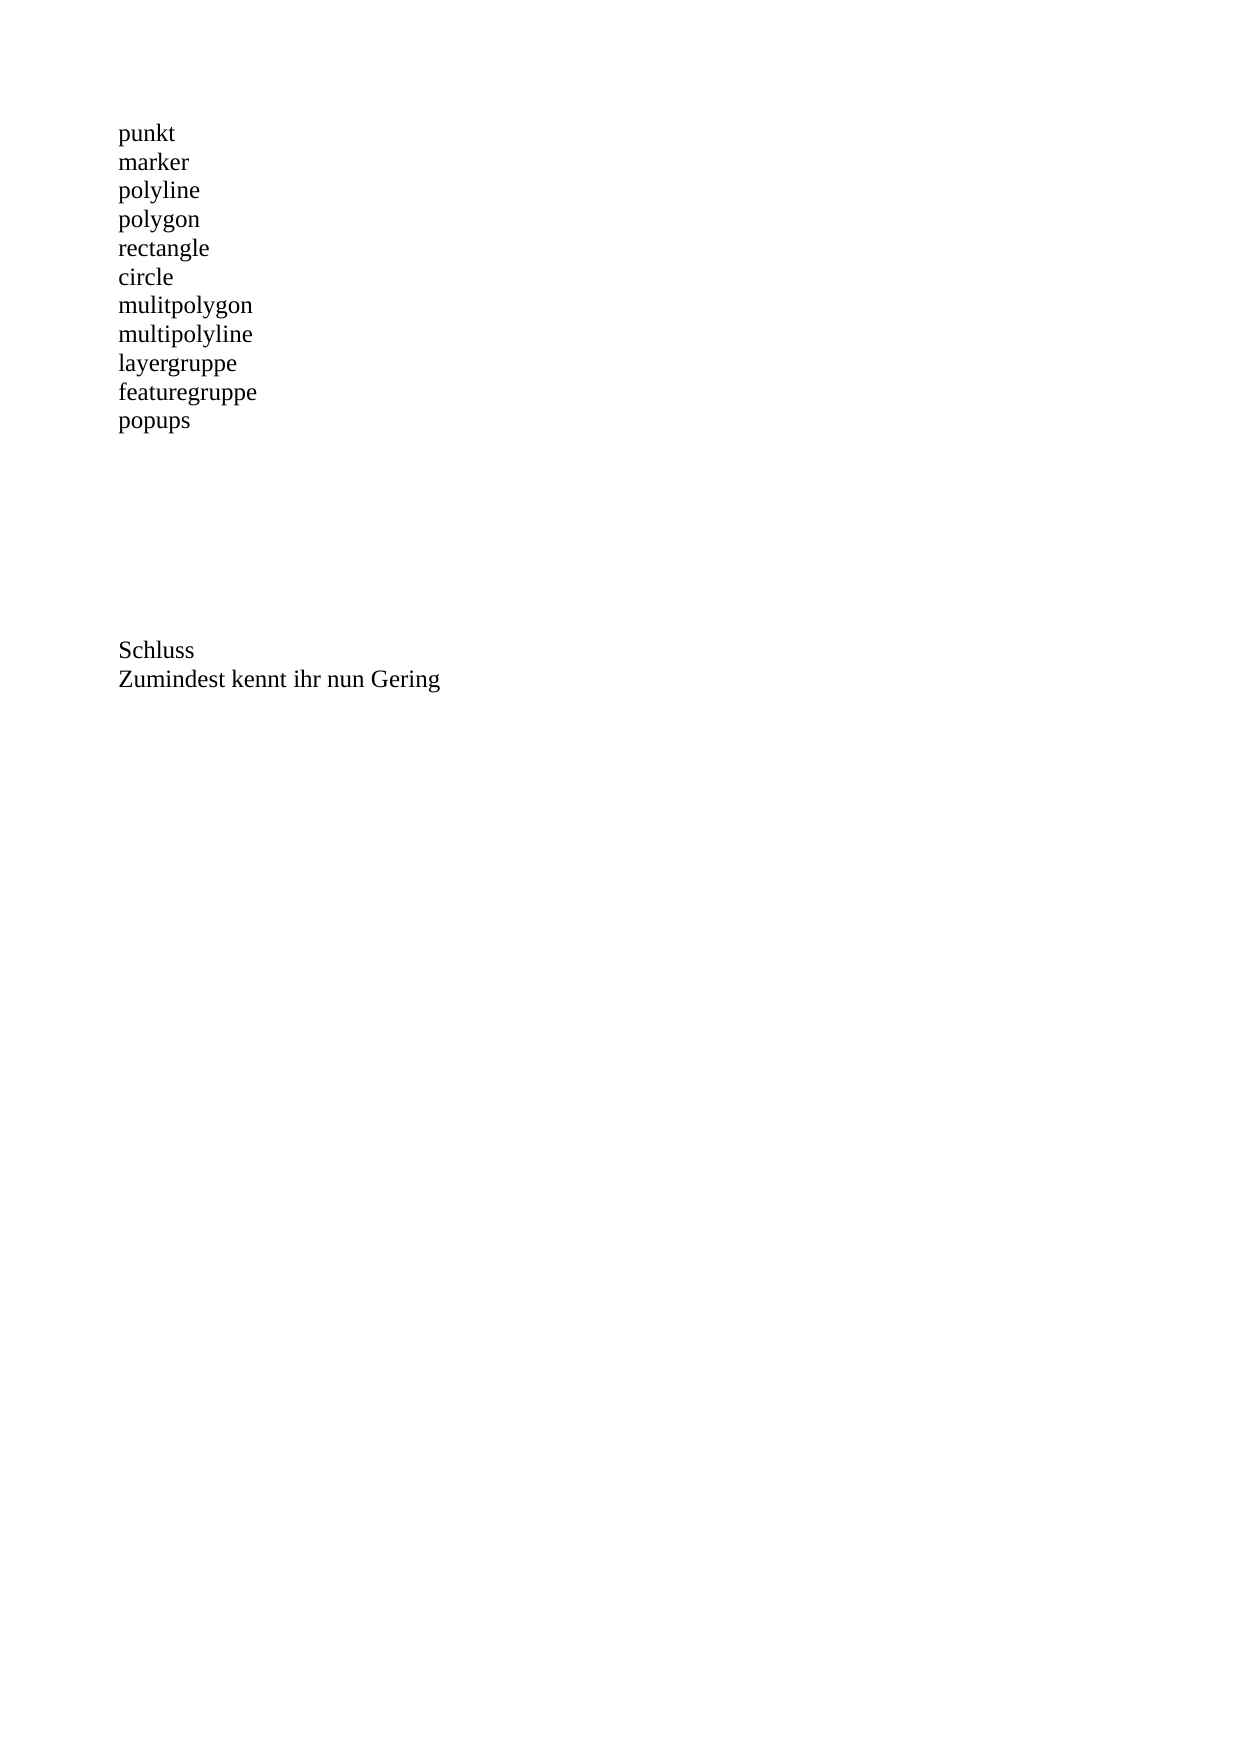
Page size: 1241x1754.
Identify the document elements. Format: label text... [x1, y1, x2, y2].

text Schluss [118, 636, 1122, 664]
text Zumindest kennt ihr nun Gering [118, 664, 1122, 693]
text marker [118, 147, 1122, 176]
text featuregruppe [118, 377, 1122, 406]
text polygon [118, 204, 1122, 233]
text popups [118, 406, 1122, 434]
text rectangle [118, 233, 1122, 262]
text mulitpolygon [118, 291, 1122, 319]
text layergruppe [118, 348, 1122, 377]
text multipolyline [118, 319, 1122, 348]
text circle [118, 262, 1122, 291]
text punkt [118, 118, 1122, 147]
text polyline [118, 176, 1122, 204]
